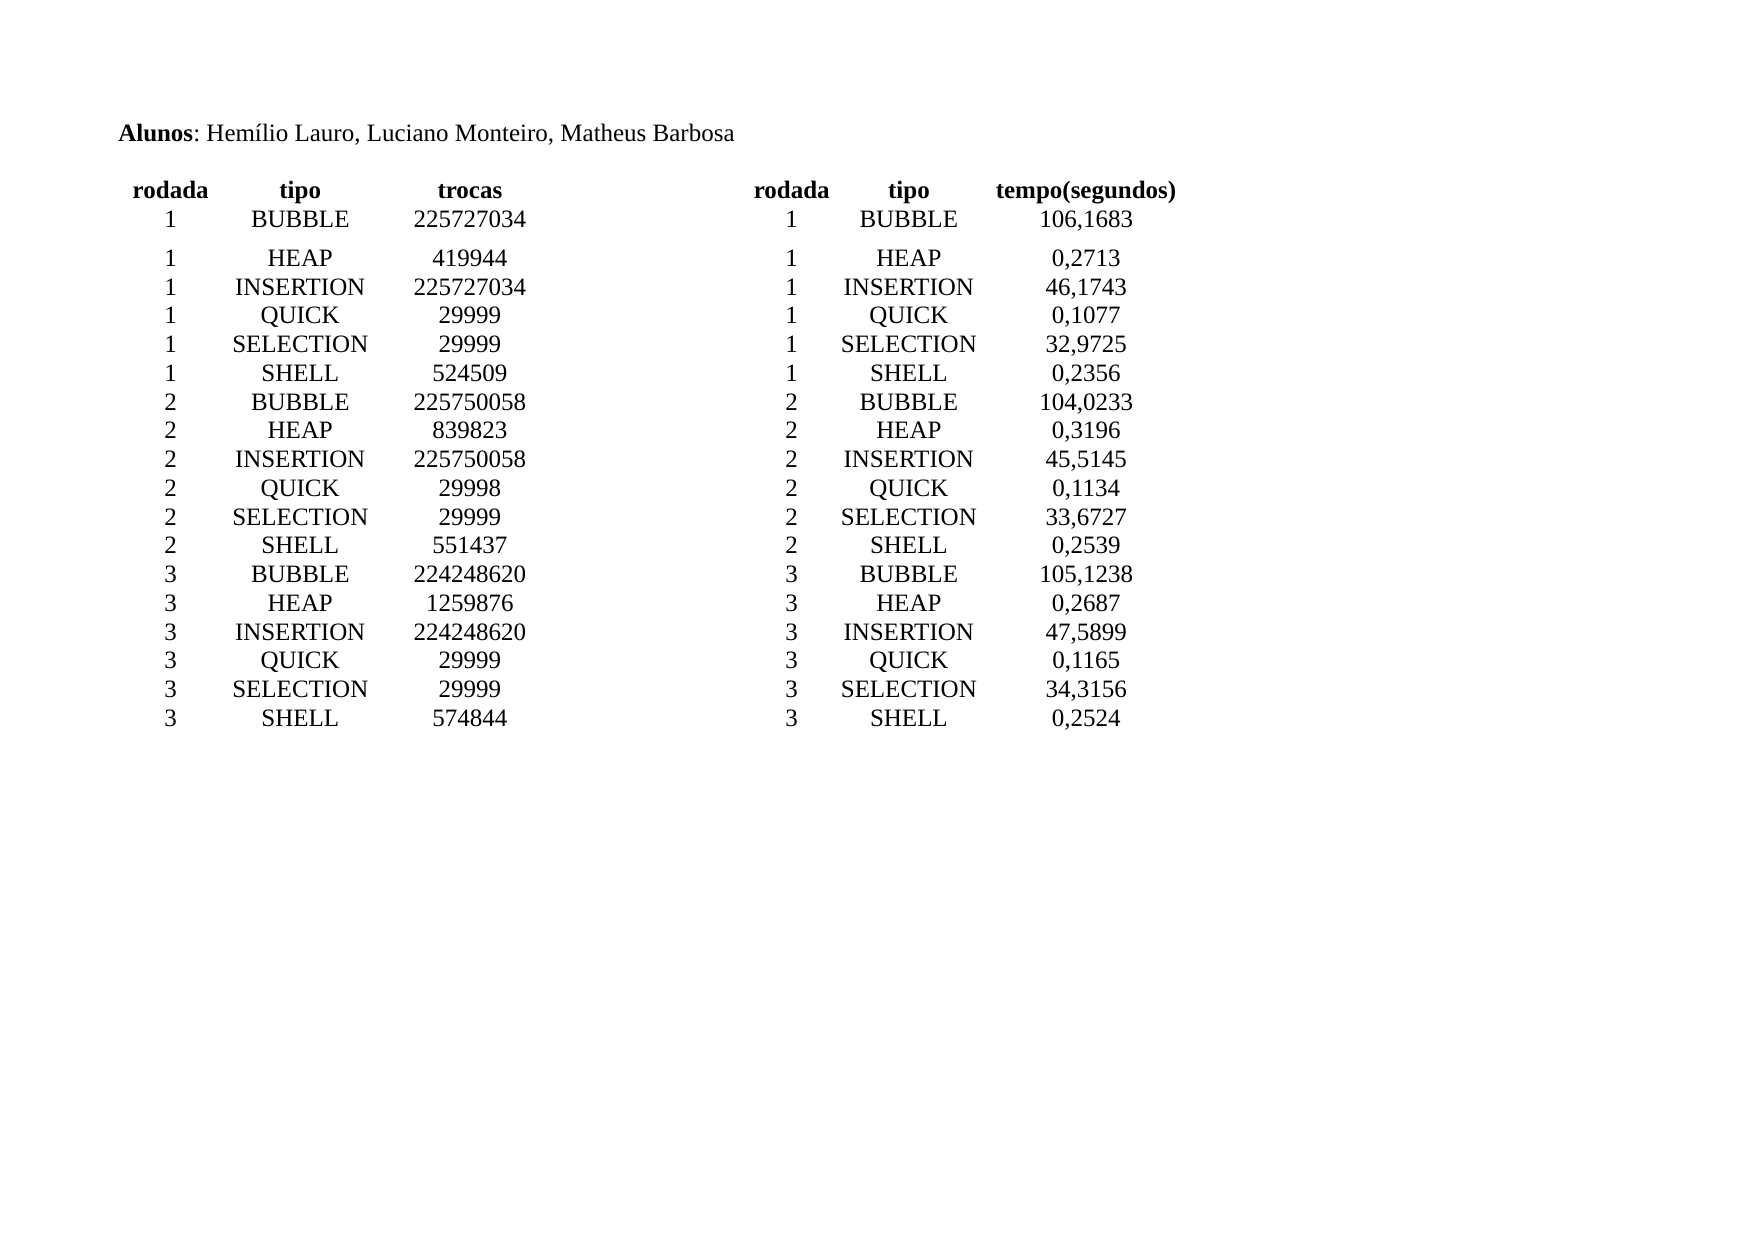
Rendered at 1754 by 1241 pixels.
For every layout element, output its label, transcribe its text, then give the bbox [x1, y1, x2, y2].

table_cell 2 [114, 531, 227, 559]
table_cell SHELL [227, 531, 373, 559]
table_cell 3 [114, 617, 227, 646]
table_cell QUICK [834, 473, 983, 502]
table_cell [566, 531, 748, 559]
table_cell HEAP [834, 233, 983, 272]
text Alunos: Hemílio Lauro, Luciano Monteiro, Matheus Barbosa [118, 118, 1636, 147]
table_cell 2 [749, 416, 834, 444]
table_cell 45,5145 [983, 444, 1189, 473]
table_cell HEAP [834, 416, 983, 444]
table_cell INSERTION [227, 617, 373, 646]
table_cell 29999 [374, 301, 566, 329]
table_cell 1 [749, 358, 834, 387]
table_header tipo [834, 176, 983, 204]
table_cell 1 [114, 358, 227, 387]
table_cell 224248620 [374, 559, 566, 588]
table_cell [566, 703, 748, 732]
table_cell SHELL [227, 358, 373, 387]
table_cell 46,1743 [983, 272, 1189, 301]
table_cell 29998 [374, 473, 566, 502]
table_cell 29999 [374, 646, 566, 674]
table_cell SELECTION [227, 502, 373, 531]
table_cell SELECTION [227, 674, 373, 703]
table_cell HEAP [834, 588, 983, 617]
table_cell 2 [114, 416, 227, 444]
table_cell 0,1165 [983, 646, 1189, 674]
table_cell 3 [749, 646, 834, 674]
table_cell 0,1077 [983, 301, 1189, 329]
table_cell 3 [749, 674, 834, 703]
table_cell SELECTION [834, 502, 983, 531]
table_cell 225727034 [374, 204, 566, 233]
table_cell SELECTION [834, 329, 983, 358]
table_cell 3 [114, 646, 227, 674]
table_cell INSERTION [834, 272, 983, 301]
table_cell 34,3156 [983, 674, 1189, 703]
table_cell INSERTION [834, 617, 983, 646]
table_cell 2 [749, 387, 834, 416]
table_cell 2 [114, 387, 227, 416]
table_cell QUICK [227, 301, 373, 329]
table_cell 1 [749, 301, 834, 329]
table_header trocas [374, 176, 566, 204]
table_cell 551437 [374, 531, 566, 559]
table_cell [566, 329, 748, 358]
table_cell BUBBLE [834, 204, 983, 233]
table_cell 224248620 [374, 617, 566, 646]
table_cell 3 [114, 703, 227, 732]
table_header tipo [227, 176, 373, 204]
table_cell 225750058 [374, 387, 566, 416]
table_cell 0,2524 [983, 703, 1189, 732]
table_cell 1 [114, 301, 227, 329]
table_cell [566, 444, 748, 473]
table_cell [566, 416, 748, 444]
table_cell BUBBLE [227, 387, 373, 416]
table_cell 2 [114, 444, 227, 473]
table_cell [566, 588, 748, 617]
table_cell 225727034 [374, 272, 566, 301]
table_cell 1 [749, 329, 834, 358]
table_cell 106,1683 [983, 204, 1189, 233]
table_cell [566, 646, 748, 674]
table_cell [566, 617, 748, 646]
table_cell 419944 [374, 233, 566, 272]
table_cell INSERTION [227, 272, 373, 301]
table_cell 0,2687 [983, 588, 1189, 617]
table_cell SHELL [834, 531, 983, 559]
table_cell SHELL [227, 703, 373, 732]
table_header rodada [114, 176, 227, 204]
table_cell 3 [749, 588, 834, 617]
table_cell 105,1238 [983, 559, 1189, 588]
table_cell 3 [114, 559, 227, 588]
table_cell 0,2713 [983, 233, 1189, 272]
table_cell 1 [114, 233, 227, 272]
table_cell BUBBLE [227, 559, 373, 588]
table_cell 3 [114, 588, 227, 617]
table_cell INSERTION [227, 444, 373, 473]
table_cell INSERTION [834, 444, 983, 473]
table_cell 29999 [374, 674, 566, 703]
table_cell [566, 674, 748, 703]
table_cell 0,1134 [983, 473, 1189, 502]
table_cell 2 [114, 473, 227, 502]
table_cell [566, 502, 748, 531]
table_cell 1 [749, 272, 834, 301]
table_cell 3 [114, 674, 227, 703]
table_cell 29999 [374, 502, 566, 531]
table_cell 104,0233 [983, 387, 1189, 416]
table_cell 3 [749, 703, 834, 732]
table_cell 574844 [374, 703, 566, 732]
table_cell 0,2539 [983, 531, 1189, 559]
table_cell 524509 [374, 358, 566, 387]
table_cell 1 [114, 329, 227, 358]
table_cell 3 [749, 617, 834, 646]
table_header tempo(segundos) [983, 176, 1189, 204]
table_cell 0,2356 [983, 358, 1189, 387]
table_header rodada [749, 176, 834, 204]
table_cell [566, 233, 748, 272]
table_cell QUICK [834, 646, 983, 674]
table_cell 1259876 [374, 588, 566, 617]
table_cell HEAP [227, 233, 373, 272]
table_cell BUBBLE [834, 559, 983, 588]
table_cell 2 [749, 473, 834, 502]
table_cell HEAP [227, 416, 373, 444]
table_cell 2 [749, 444, 834, 473]
table_cell [566, 387, 748, 416]
table_cell 839823 [374, 416, 566, 444]
table_cell SHELL [834, 703, 983, 732]
table_cell [566, 301, 748, 329]
table_cell 1 [114, 272, 227, 301]
table_cell QUICK [227, 646, 373, 674]
table_cell 1 [114, 204, 227, 233]
table_cell SELECTION [227, 329, 373, 358]
table_cell BUBBLE [834, 387, 983, 416]
table_cell 47,5899 [983, 617, 1189, 646]
table_cell 33,6727 [983, 502, 1189, 531]
table_cell 1 [749, 233, 834, 272]
table_cell 2 [749, 502, 834, 531]
table_cell 0,3196 [983, 416, 1189, 444]
table_header [566, 176, 748, 204]
table_cell 1 [749, 204, 834, 233]
table_cell 29999 [374, 329, 566, 358]
table_cell [566, 272, 748, 301]
table_cell BUBBLE [227, 204, 373, 233]
table_cell [566, 204, 748, 233]
table_cell 3 [749, 559, 834, 588]
table_cell [566, 358, 748, 387]
table_cell [566, 559, 748, 588]
table_cell 2 [749, 531, 834, 559]
table_cell 32,9725 [983, 329, 1189, 358]
table_cell SHELL [834, 358, 983, 387]
table_cell [566, 473, 748, 502]
table_cell SELECTION [834, 674, 983, 703]
table_cell HEAP [227, 588, 373, 617]
table_cell QUICK [227, 473, 373, 502]
table_cell 225750058 [374, 444, 566, 473]
table_cell QUICK [834, 301, 983, 329]
table_cell 2 [114, 502, 227, 531]
